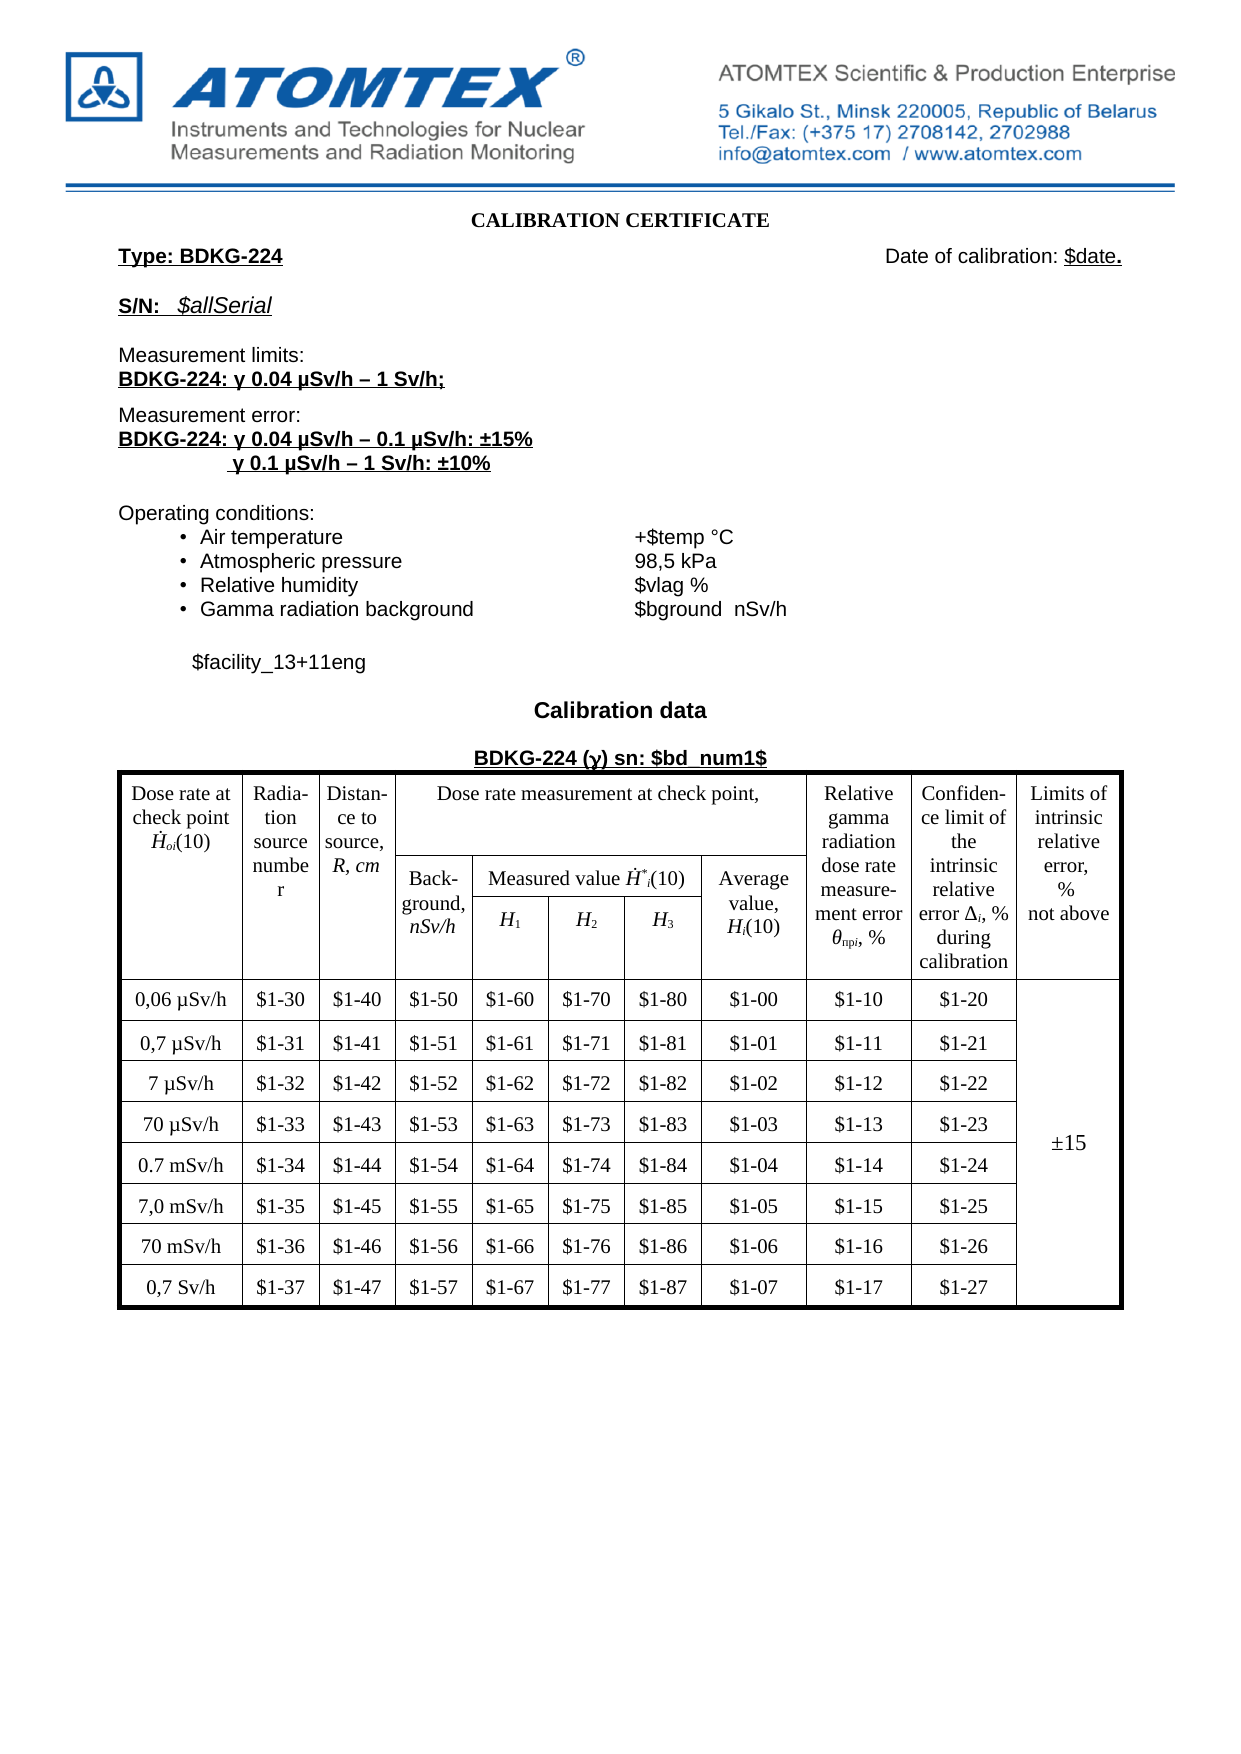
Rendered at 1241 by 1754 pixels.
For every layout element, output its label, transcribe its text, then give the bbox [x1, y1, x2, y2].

table_cell $1-04 [702, 1143, 806, 1183]
table_cell $1-81 [625, 1021, 701, 1060]
text γ 0.1 µSv/h – 1 Sv/h: ±10% [118, 450, 1122, 474]
table_cell $1-71 [549, 1021, 624, 1060]
table_cell $1-22 [912, 1061, 1016, 1101]
table_cell $1-51 [396, 1021, 472, 1060]
table_cell 7 µSv/h [122, 1061, 242, 1101]
table_cell $1-62 [473, 1061, 548, 1101]
table_cell $1-31 [243, 1021, 319, 1060]
table_cell $1-86 [625, 1224, 701, 1264]
table_cell $1-07 [702, 1265, 806, 1305]
table_cell $1-20 [912, 980, 1016, 1020]
table_cell 0,7 µSv/h [122, 1021, 242, 1060]
list Atmospheric pressure 98,5 kPa [179, 549, 1122, 573]
table_cell $1-33 [243, 1102, 319, 1142]
table_cell $1-72 [549, 1061, 624, 1101]
table_cell $1-15 [807, 1184, 911, 1223]
table_cell ±15 [1017, 980, 1119, 1305]
table_cell 0.7 mSv/h [122, 1143, 242, 1183]
table_cell $1-47 [320, 1265, 395, 1305]
table_cell Limits of intrinsic relative error, % not above [1017, 775, 1119, 979]
text BDKG-224: γ 0.04 µSv/h – 1 Sv/h; [118, 366, 1122, 390]
text BDKG-224: γ 0.04 µSv/h – 0.1 µSv/h: ±15% [118, 426, 1122, 450]
table_cell 70 µSv/h [122, 1102, 242, 1142]
table_cell $1-12 [807, 1061, 911, 1101]
table_cell $1-40 [320, 980, 395, 1020]
table_cell $1-73 [549, 1102, 624, 1142]
table_cell $1-44 [320, 1143, 395, 1183]
table_header BDKG-224 (γ) sn: $bd_num1$ [119, 724, 1121, 770]
table_cell $1-43 [320, 1102, 395, 1142]
table_cell $1-01 [702, 1021, 806, 1060]
table_cell $1-45 [320, 1184, 395, 1223]
list Relative humidity $vlag % [179, 573, 1122, 597]
table_cell $1-55 [396, 1184, 472, 1223]
table_cell $1-05 [702, 1184, 806, 1223]
table_cell $1-17 [807, 1265, 911, 1305]
table_cell $1-54 [396, 1143, 472, 1183]
table_cell $1-53 [396, 1102, 472, 1142]
table_cell $1-11 [807, 1021, 911, 1060]
text Measurement limits: [118, 342, 1122, 366]
text CALIBRATION CERTIFICATE [118, 208, 1122, 232]
table_cell $1-77 [549, 1265, 624, 1305]
table_cell $1-70 [549, 980, 624, 1020]
table_cell $1-35 [243, 1184, 319, 1223]
table_cell $1-56 [396, 1224, 472, 1264]
table_cell $1-13 [807, 1102, 911, 1142]
table_cell 0,06 µSv/h [122, 980, 242, 1020]
text Calibration data [118, 697, 1122, 724]
table_cell $1-24 [912, 1143, 1016, 1183]
table_cell $1-23 [912, 1102, 1016, 1142]
table_cell $1-63 [473, 1102, 548, 1142]
table_cell $1-14 [807, 1143, 911, 1183]
table_cell $1-06 [702, 1224, 806, 1264]
table_cell $1-26 [912, 1224, 1016, 1264]
table_cell $1-37 [243, 1265, 319, 1305]
table_cell 70 mSv/h [122, 1224, 242, 1264]
table_cell 0,7 Sv/h [122, 1265, 242, 1305]
table_cell $1-41 [320, 1021, 395, 1060]
table_cell $1-61 [473, 1021, 548, 1060]
text Measurement error: [118, 402, 1122, 426]
table_cell $1-25 [912, 1184, 1016, 1223]
table_cell $1-67 [473, 1265, 548, 1305]
table_cell Average value, Hi(10) [702, 856, 806, 979]
table_cell $1-76 [549, 1224, 624, 1264]
table_cell $1-46 [320, 1224, 395, 1264]
table_cell $1-64 [473, 1143, 548, 1183]
table_cell $1-82 [625, 1061, 701, 1101]
text S/N: $allSerial [118, 292, 1122, 318]
table_cell Dose rate at check point Ḣoi(10) [122, 775, 242, 979]
table_cell Radia-tion source number [243, 775, 319, 979]
table_cell $1-16 [807, 1224, 911, 1264]
table_cell H1 [473, 897, 548, 979]
table_cell $1-30 [243, 980, 319, 1020]
table_cell $1-50 [396, 980, 472, 1020]
table_cell $1-21 [912, 1021, 1016, 1060]
list Air temperature +$temp °C [179, 524, 1122, 549]
text Type: BDKG-224 Date of calibration: $date. [118, 244, 1122, 268]
list Gamma radiation background $bground nSv/h [179, 597, 1122, 621]
table_cell $1-85 [625, 1184, 701, 1223]
table_cell $1-52 [396, 1061, 472, 1101]
table_cell H3 [625, 897, 701, 979]
table_cell Measured value Ḣ*i(10) [473, 856, 701, 896]
text Operating conditions: [118, 501, 1122, 524]
table_cell $1-87 [625, 1265, 701, 1305]
table_cell $1-36 [243, 1224, 319, 1264]
table_cell $1-80 [625, 980, 701, 1020]
table_cell 7,0 mSv/h [122, 1184, 242, 1223]
table_cell $1-32 [243, 1061, 319, 1101]
table_cell $1-34 [243, 1143, 319, 1183]
table_cell $1-42 [320, 1061, 395, 1101]
table_cell $1-75 [549, 1184, 624, 1223]
table_cell $1-83 [625, 1102, 701, 1142]
table_cell Relative gamma radiation dose rate measure-ment error θпрi, % [807, 775, 911, 979]
table_cell $1-84 [625, 1143, 701, 1183]
table_cell Dose rate measurement at check point, [396, 775, 806, 855]
table_cell H2 [549, 897, 624, 979]
table_cell $1-60 [473, 980, 548, 1020]
table_cell $1-10 [807, 980, 911, 1020]
table_cell Confiden-ce limit of the intrinsic relative error Δi, % during calibration [912, 775, 1016, 979]
table_cell $1-65 [473, 1184, 548, 1223]
table_cell Back-ground, nSv/h [396, 856, 472, 979]
table_cell $1-02 [702, 1061, 806, 1101]
table_cell Distan-ce to source, R, сm [320, 775, 395, 979]
table_cell $1-57 [396, 1265, 472, 1305]
table_cell $1-27 [912, 1265, 1016, 1305]
table_cell $1-00 [702, 980, 806, 1020]
table_cell $1-66 [473, 1224, 548, 1264]
table_cell $1-74 [549, 1143, 624, 1183]
table_cell $1-03 [702, 1102, 806, 1142]
text $facility_13+11eng [118, 649, 1122, 673]
